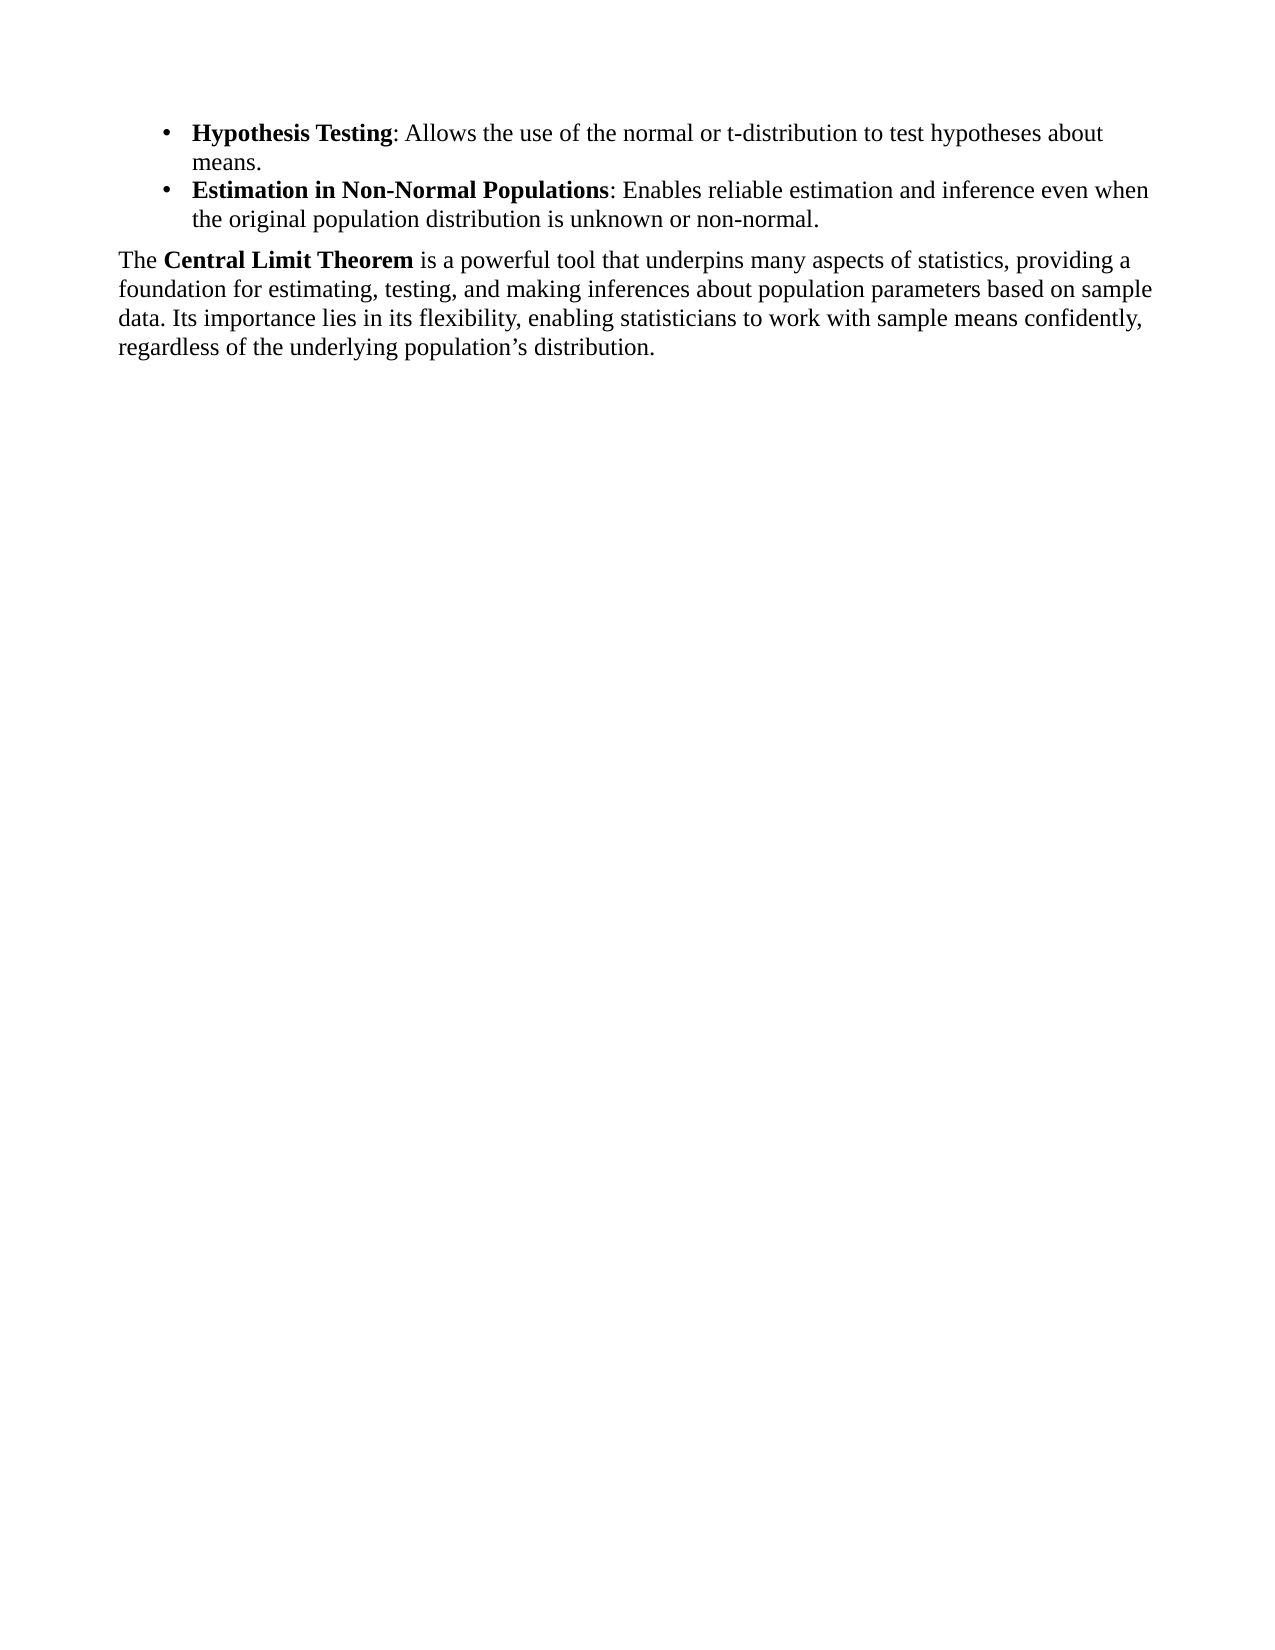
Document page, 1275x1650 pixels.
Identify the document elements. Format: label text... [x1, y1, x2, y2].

list Estimation in Non-Normal Populations: Enables reliable estimation and inference even when the original population distribution is unknown or non-normal. [162, 176, 1157, 233]
text The Central Limit Theorem is a powerful tool that underpins many aspects of statistics, providing a foundation for estimating, testing, and making inferences about population parameters based on sample data. Its importance lies in its flexibility, enabling statisticians to work with sample means confidently, regardless of the underlying population’s distribution. [118, 246, 1157, 361]
list Hypothesis Testing: Allows the use of the normal or t-distribution to test hypotheses about means. [162, 118, 1157, 176]
